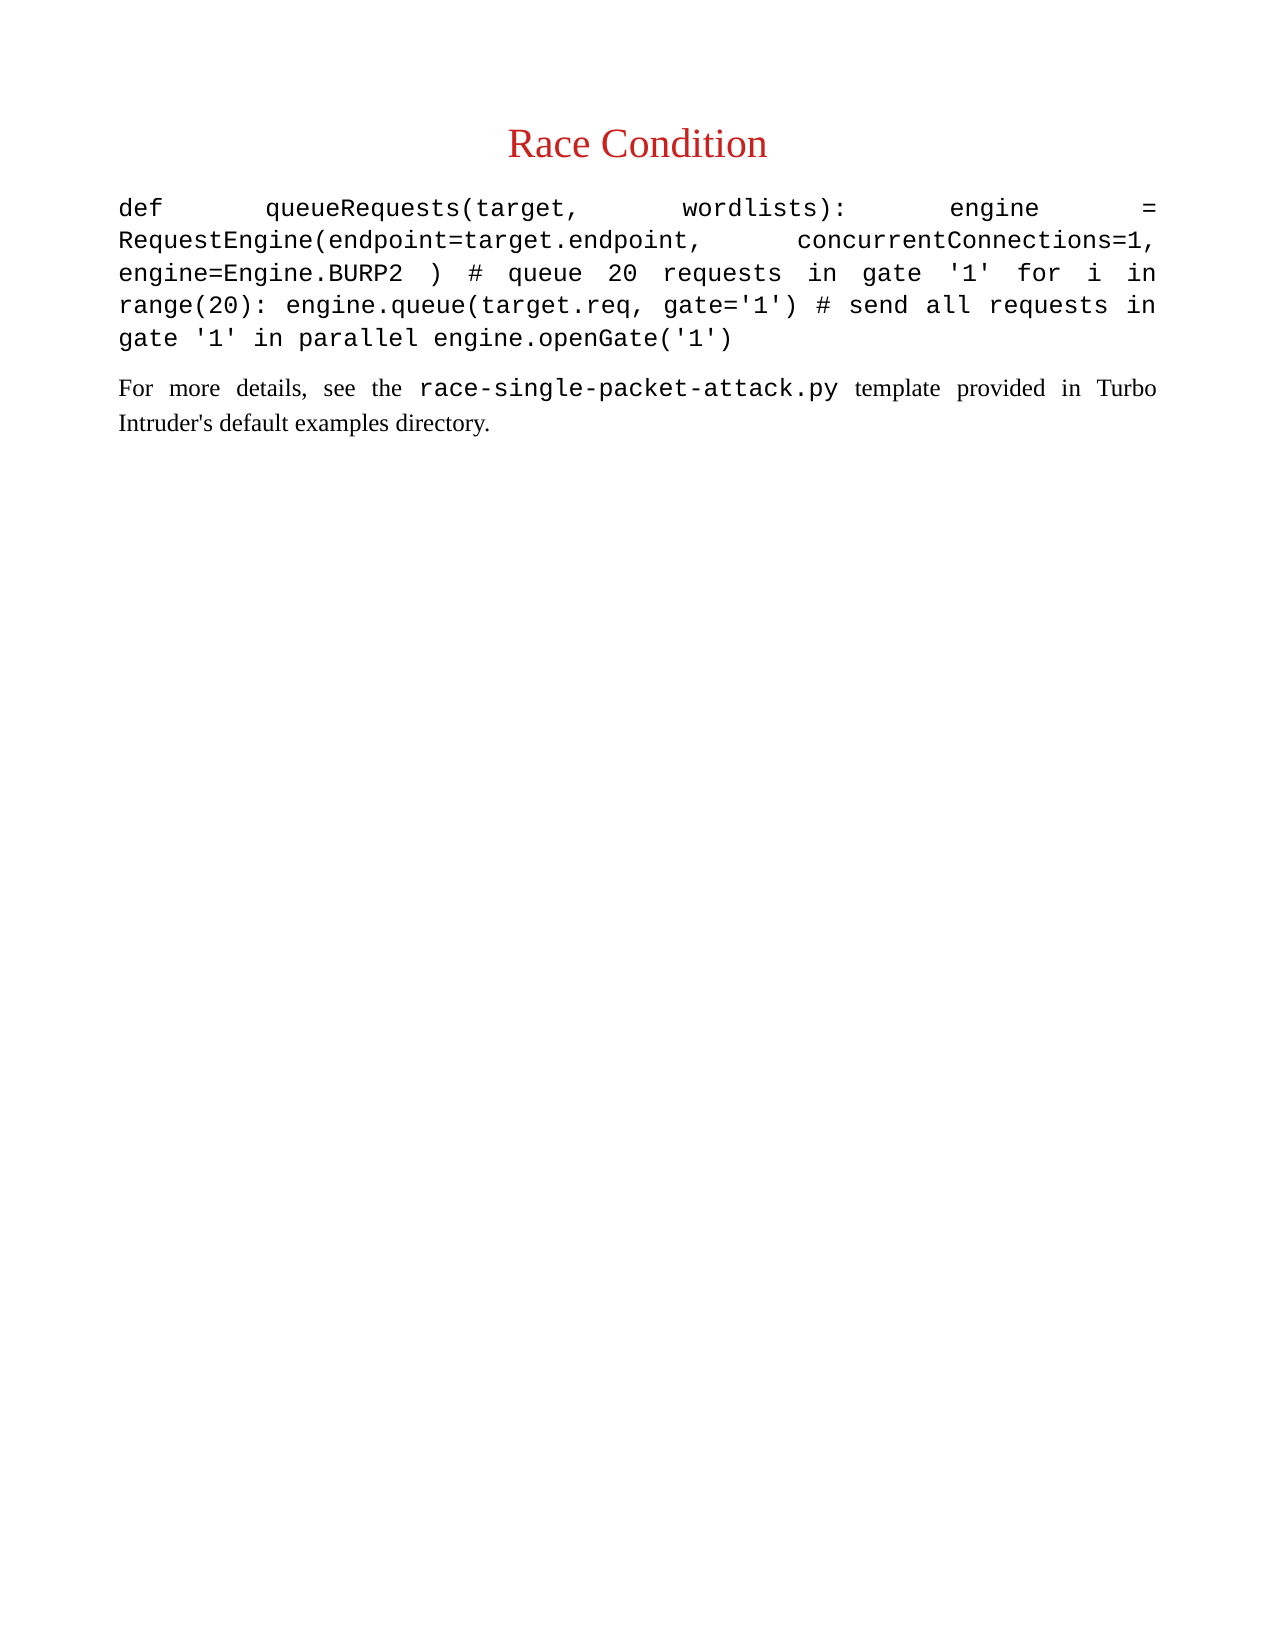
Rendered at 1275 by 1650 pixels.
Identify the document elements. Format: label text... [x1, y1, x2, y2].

text For more details, see the race-single-packet-attack.py template provided in Turbo Intruder's default examples directory. [118, 373, 1157, 436]
text def queueRequests(target, wordlists): engine = RequestEngine(endpoint=target.endpoint, concurrentConnections=1, engine=Engine.BURP2 ) # queue 20 requests in gate '1' for i in range(20): engine.queue(target.req, gate='1') # send all requests in gate '1' in parallel engine.openGate('1') [118, 196, 1157, 354]
